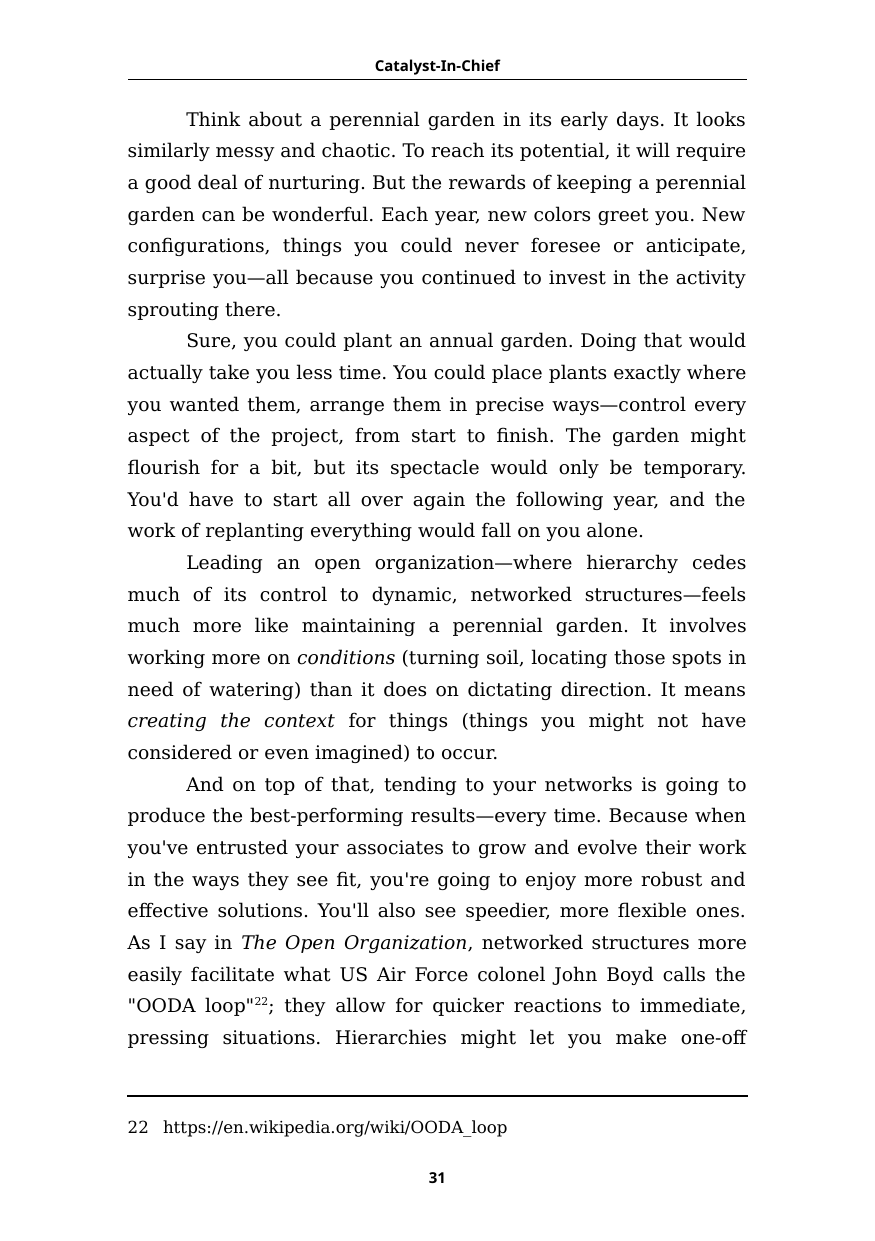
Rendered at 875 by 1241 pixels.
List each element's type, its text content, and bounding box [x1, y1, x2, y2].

text And on top of that, tending to your networks is going to produce the best-performing results—every time. Because when you've entrusted your associates to grow and evolve their work in the ways they see fit, you're going to enjoy more robust and effective solutions. You'll also see speedier, more flexible ones. As I say in The Open Organization, networked structures more easily facilitate what US Air Force colonel John Boyd calls the "OODA loop"; they allow for quicker reactions to immediate, pressing situations. Hierarchies might let you make one-off [127, 774, 747, 1049]
text https://en.wikipedia.org/wiki/OODA_loop [127, 1118, 747, 1138]
text Leading an open organization—where hierarchy cedes much of its control to dynamic, networked structures—feels much more like maintaining a perennial garden. It involves working more on conditions (turning soil, locating those spots in need of watering) than it does on dictating direction. It means creating the context for things (things you might not have considered or even imagined) to occur. [127, 552, 747, 764]
text Sure, you could plant an annual garden. Doing that would actually take you less time. You could place plants exactly where you wanted them, arrange them in precise ways—control every aspect of the project, from start to finish. The garden might flourish for a bit, but its spectacle would only be temporary. You'd have to start all over again the following year, and the work of replanting everything would fall on you alone. [127, 330, 747, 542]
text Think about a perennial garden in its early days. It looks similarly messy and chaotic. To reach its potential, it will require a good deal of nurturing. But the rewards of keeping a perennial garden can be wonderful. Each year, new colors greet you. New configurations, things you could never foresee or anticipate, surprise you—all because you continued to invest in the activity sprouting there. [127, 109, 747, 321]
